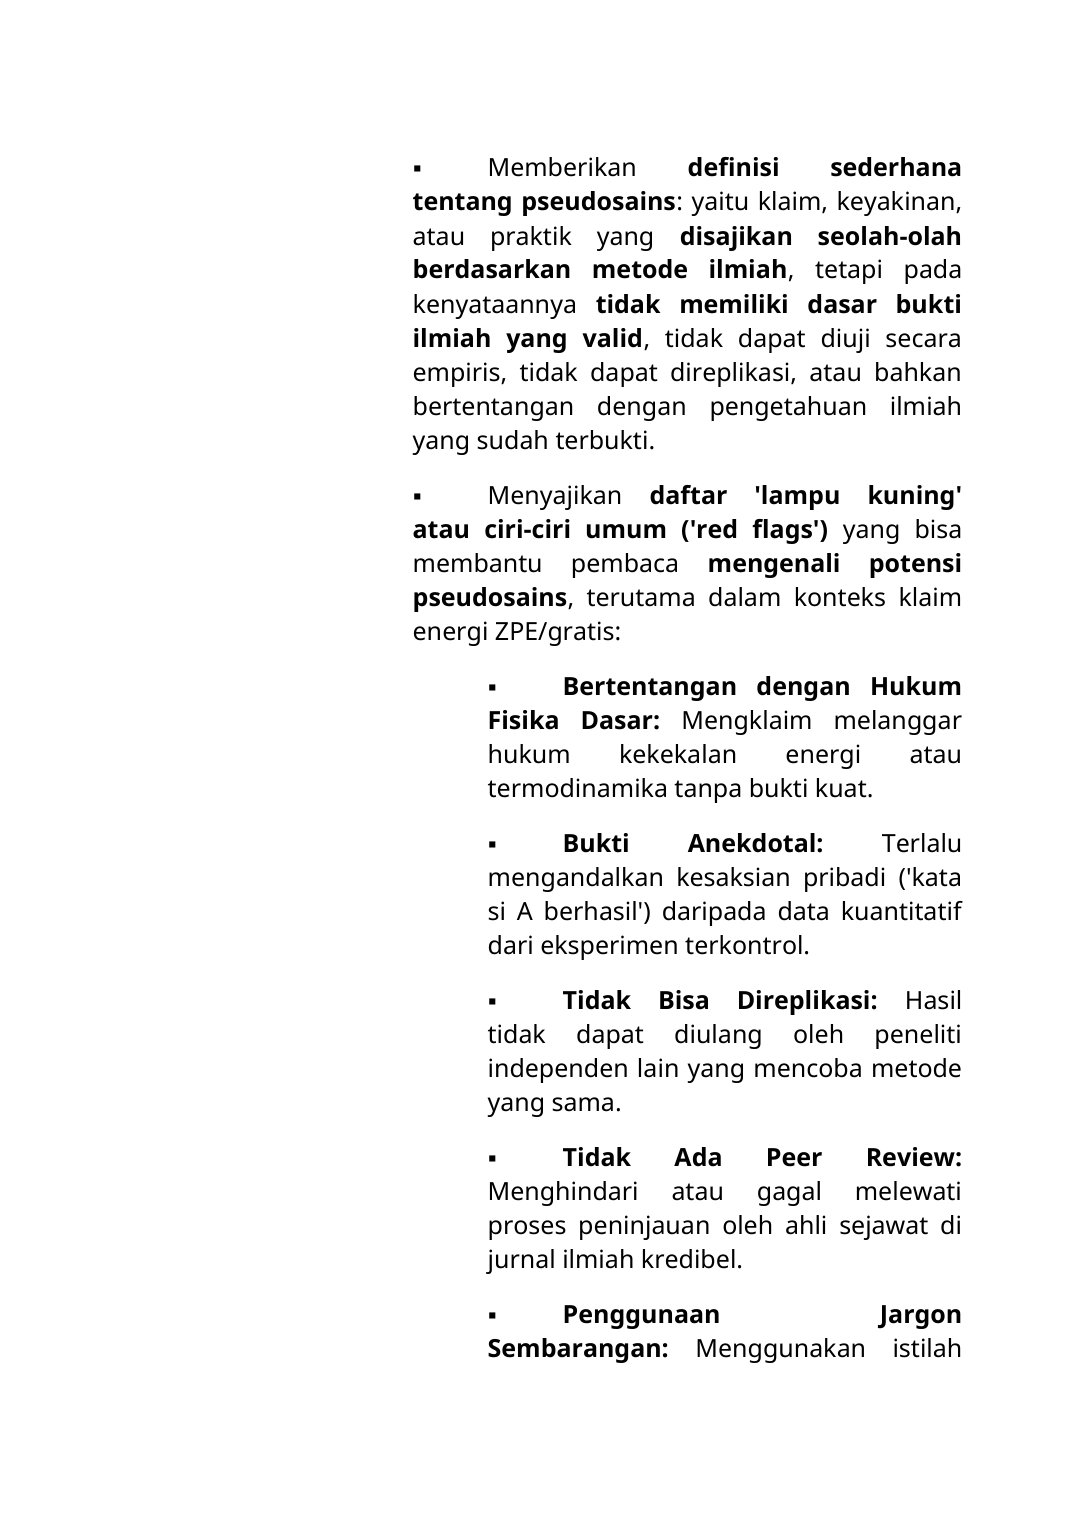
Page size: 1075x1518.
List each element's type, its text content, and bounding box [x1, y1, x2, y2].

list Tidak Ada Peer Review: Menghindari atau gagal melewati proses peninjauan oleh ahli sejawat di jurnal ilmiah kredibel. [487, 1140, 962, 1276]
list Bukti Anekdotal: Terlalu mengandalkan kesaksian pribadi ('kata si A berhasil') daripada data kuantitatif dari eksperimen terkontrol. [487, 826, 962, 962]
list Menyajikan daftar 'lampu kuning' atau ciri-ciri umum ('red flags') yang bisa membantu pembaca mengenali potensi pseudosains, terutama dalam konteks klaim energi ZPE/gratis: [412, 477, 962, 648]
list Tidak Bisa Direplikasi: Hasil tidak dapat diulang oleh peneliti independen lain yang mencoba metode yang sama. [487, 983, 962, 1119]
list Penggunaan Jargon Sembarangan: Menggunakan istilah ilmiah (kuantum, vakum, resonansi) secara salah atau tanpa makna jelas untuk memberi kesan canggih. [487, 1297, 962, 1365]
list Memberikan definisi sederhana tentang pseudosains: yaitu klaim, keyakinan, atau praktik yang disajikan seolah-olah berdasarkan metode ilmiah, tetapi pada kenyataannya tidak memiliki dasar bukti ilmiah yang valid, tidak dapat diuji secara empiris, tidak dapat direplikasi, atau bahkan bertentangan dengan pengetahuan ilmiah yang sudah terbukti. [412, 150, 962, 457]
list Bertentangan dengan Hukum Fisika Dasar: Mengklaim melanggar hukum kekekalan energi atau termodinamika tanpa bukti kuat. [487, 668, 962, 805]
